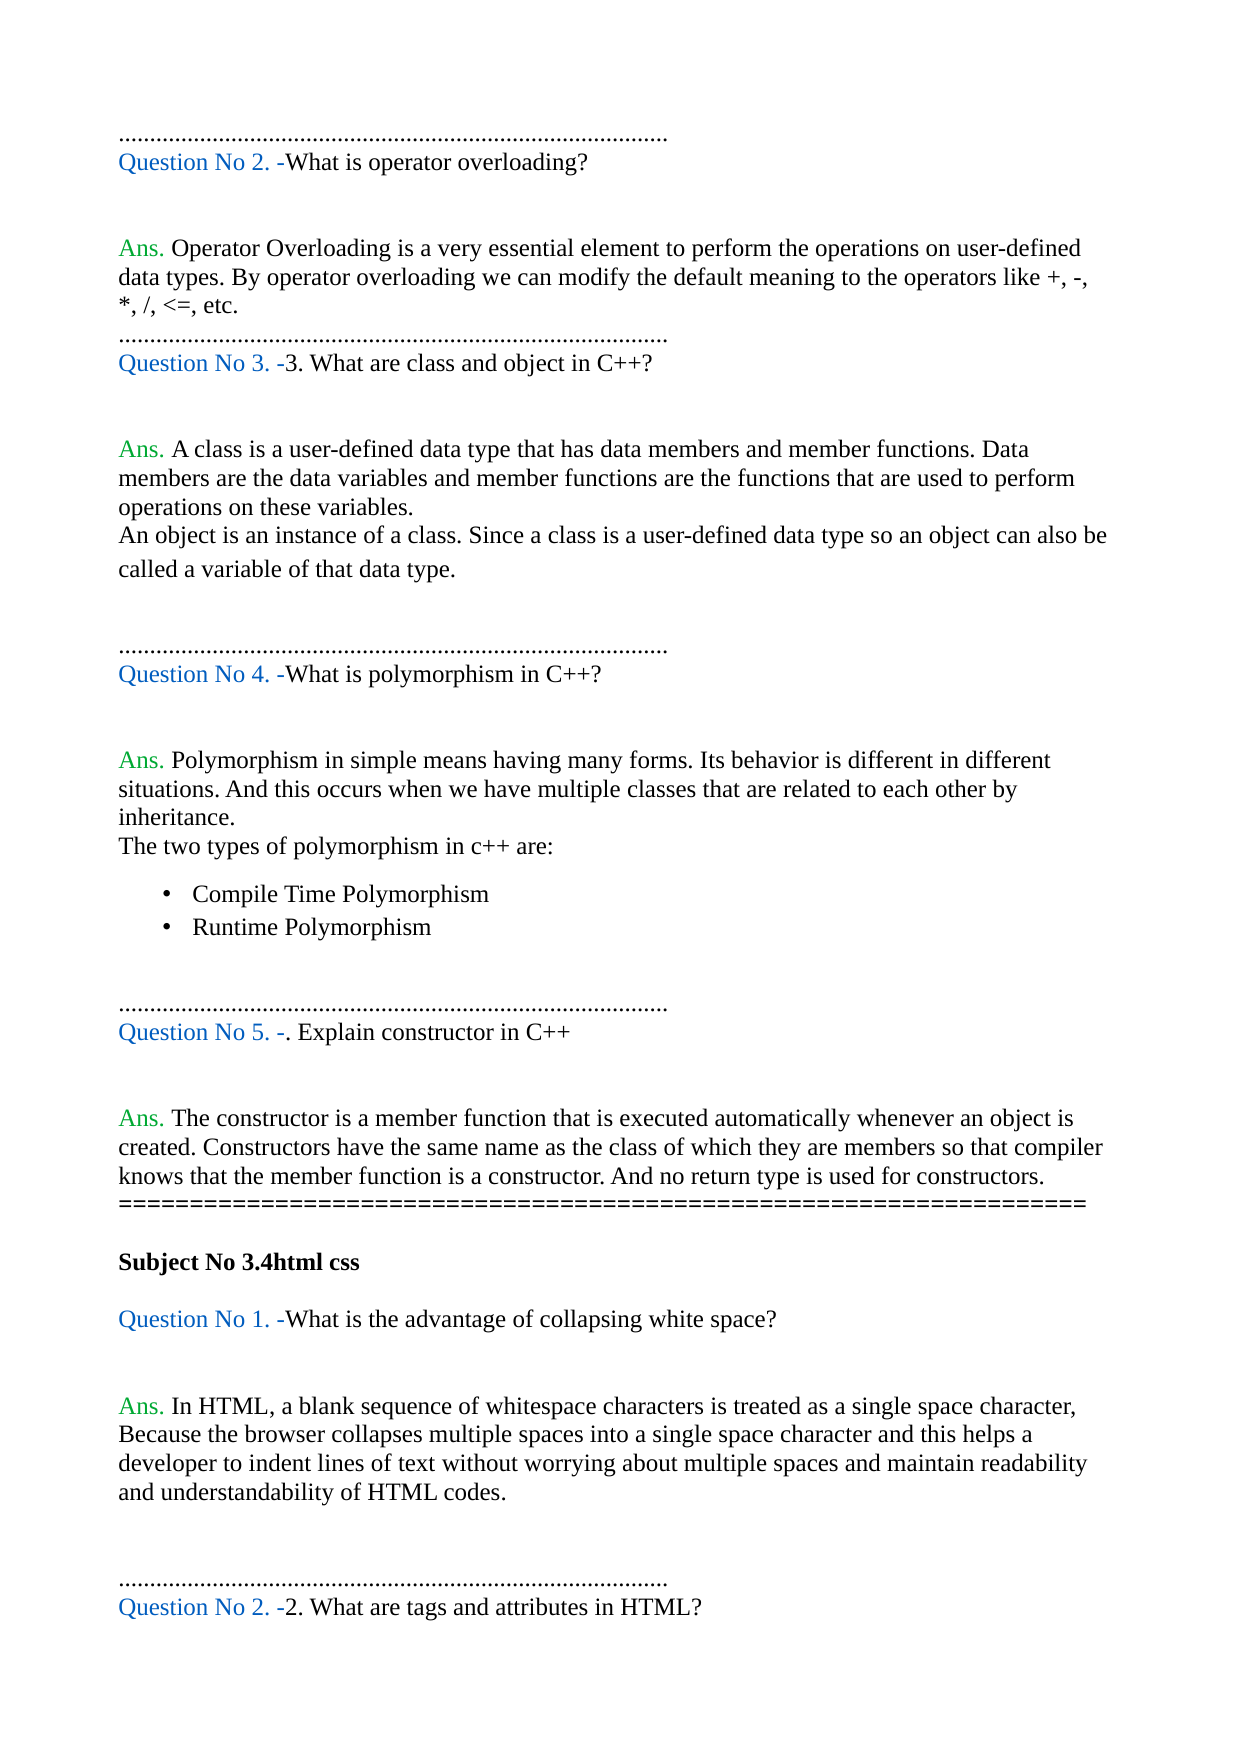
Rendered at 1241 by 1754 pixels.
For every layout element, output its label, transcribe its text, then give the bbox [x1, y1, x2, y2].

text ........................................................................................ [118, 1563, 1122, 1592]
text Subject No 3.4html css [118, 1247, 1122, 1276]
text Question No 2. -2. What are tags and attributes in HTML? [118, 1592, 1122, 1621]
text Ans. Polymorphism in simple means having many forms. Its behavior is different in different situations. And this occurs when we have multiple classes that are related to each other by inheritance. [118, 745, 1122, 831]
text Question No 1. -What is the advantage of collapsing white space? [118, 1304, 1122, 1333]
text Ans. Operator Overloading is a very essential element to perform the operations on user-defined data types. By operator overloading we can modify the default meaning to the operators like +, -, *, /, <=, etc. [118, 233, 1122, 319]
text Ans. A class is a user-defined data type that has data members and member functions. Data members are the data variables and member functions are the functions that are used to perform operations on these variables. [118, 434, 1122, 521]
text The two types of polymorphism in c++ are: [118, 831, 1122, 860]
text ........................................................................................ [118, 319, 1122, 348]
list Runtime Polymorphism [162, 912, 1122, 941]
text Question No 4. -What is polymorphism in C++? [118, 659, 1122, 687]
text ........................................................................................ [118, 630, 1122, 659]
text ........................................................................................ [118, 988, 1122, 1017]
text ........................................................................................ [118, 118, 1122, 147]
text Question No 3. -3. What are class and object in C++? [118, 348, 1122, 377]
text Ans. In HTML, a blank sequence of whitespace characters is treated as a single space character, Because the browser collapses multiple spaces into a single space character and this helps a developer to indent lines of text without worrying about multiple spaces and maintain readability and understandability of HTML codes. [118, 1391, 1122, 1506]
text ==================================================================== [118, 1189, 1122, 1218]
text Ans. The constructor is a member function that is executed automatically whenever an object is created. Constructors have the same name as the class of which they are members so that compiler knows that the member function is a constructor. And no return type is used for constructors. [118, 1103, 1122, 1189]
text An object is an instance of a class. Since a class is a user-defined data type so an object can also be called a variable of that data type. [118, 521, 1122, 582]
text Question No 5. -. Explain constructor in C++ [118, 1017, 1122, 1046]
text Question No 2. -What is operator overloading? [118, 147, 1122, 176]
list Compile Time Polymorphism [162, 879, 1122, 908]
